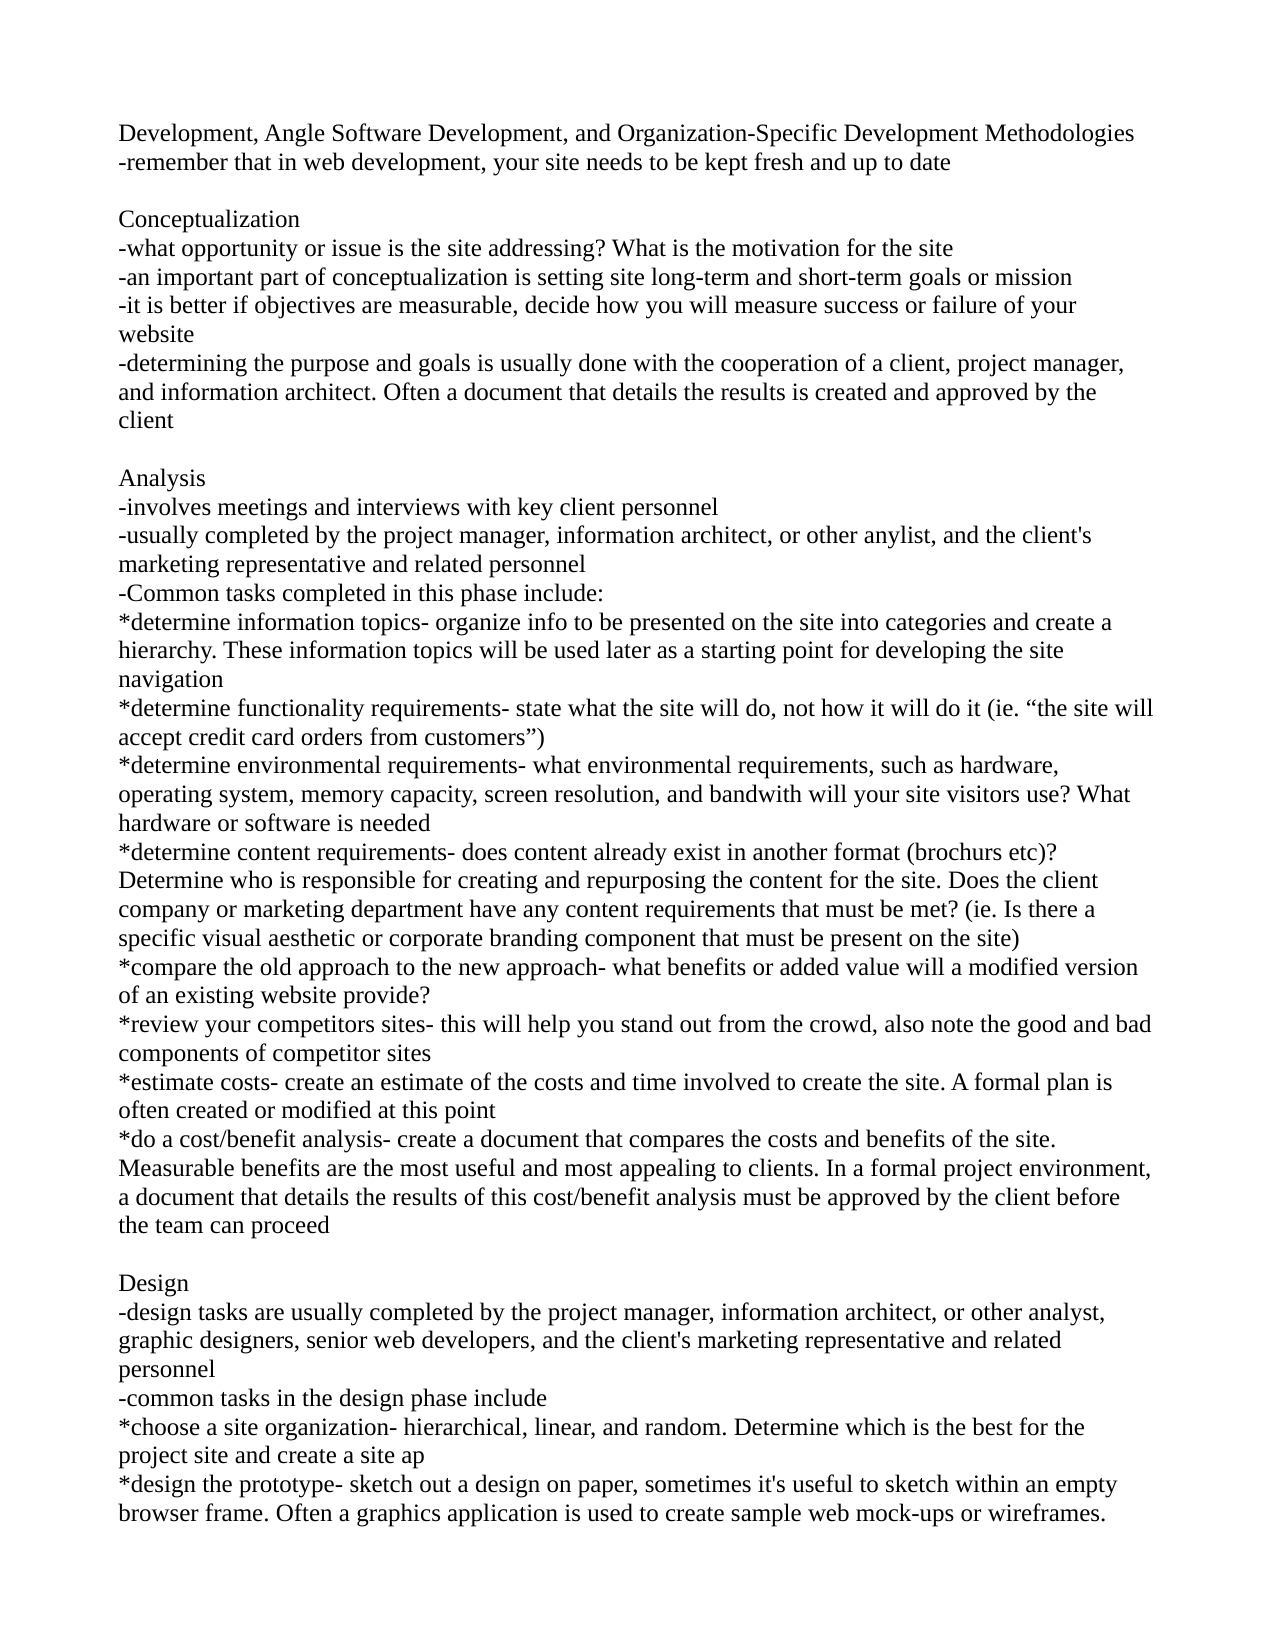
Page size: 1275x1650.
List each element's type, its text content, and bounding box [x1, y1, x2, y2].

text -what opportunity or issue is the site addressing? What is the motivation for the site [118, 233, 1157, 262]
text *do a cost/benefit analysis- create a document that compares the costs and benefits of the site. Measurable benefits are the most useful and most appealing to clients. In a formal project environment, a document that details the results of this cost/benefit analysis must be approved by the client before the team can proceed [118, 1124, 1157, 1239]
text -involves meetings and interviews with key client personnel [118, 492, 1157, 521]
text -design tasks are usually completed by the project manager, information architect, or other analyst, graphic designers, senior web developers, and the client's marketing representative and related personnel [118, 1297, 1157, 1383]
text *choose a site organization- hierarchical, linear, and random. Determine which is the best for the project site and create a site ap [118, 1412, 1157, 1469]
text Conceptualization [118, 204, 1157, 233]
text -it is better if objectives are measurable, decide how you will measure success or failure of your website [118, 291, 1157, 348]
text *compare the old approach to the new approach- what benefits or added value will a modified version of an existing website provide? [118, 952, 1157, 1009]
text *determine information topics- organize info to be presented on the site into categories and create a hierarchy. These information topics will be used later as a starting point for developing the site navigation [118, 607, 1157, 693]
text -an important part of conceptualization is setting site long-term and short-term goals or mission [118, 262, 1157, 291]
text *determine environmental requirements- what environmental requirements, such as hardware, operating system, memory capacity, screen resolution, and bandwith will your site visitors use? What hardware or software is needed [118, 751, 1157, 837]
text -common tasks in the design phase include [118, 1383, 1157, 1412]
text -remember that in web development, your site needs to be kept fresh and up to date [118, 147, 1157, 176]
text Analysis [118, 463, 1157, 492]
text Development, Angle Software Development, and Organization-Specific Development Methodologies [118, 118, 1157, 147]
text *determine content requirements- does content already exist in another format (brochurs etc)? Determine who is responsible for creating and repurposing the content for the site. Does the client company or marketing department have any content requirements that must be met? (ie. Is there a specific visual aesthetic or corporate branding component that must be present on the site) [118, 837, 1157, 952]
text *estimate costs- create an estimate of the costs and time involved to create the site. A formal plan is often created or modified at this point [118, 1067, 1157, 1124]
text *determine functionality requirements- state what the site will do, not how it will do it (ie. “the site will accept credit card orders from customers”) [118, 693, 1157, 751]
text -Common tasks completed in this phase include: [118, 578, 1157, 607]
text -determining the purpose and goals is usually done with the cooperation of a client, project manager, and information architect. Often a document that details the results is created and approved by the client [118, 348, 1157, 434]
text *review your competitors sites- this will help you stand out from the crowd, also note the good and bad components of competitor sites [118, 1009, 1157, 1067]
text Design [118, 1268, 1157, 1297]
text *design the prototype- sketch out a design on paper, sometimes it's useful to sketch within an empty browser frame. Often a graphics application is used to create sample web mock-ups or wireframes. [118, 1469, 1157, 1527]
text -usually completed by the project manager, information architect, or other anylist, and the client's marketing representative and related personnel [118, 521, 1157, 578]
